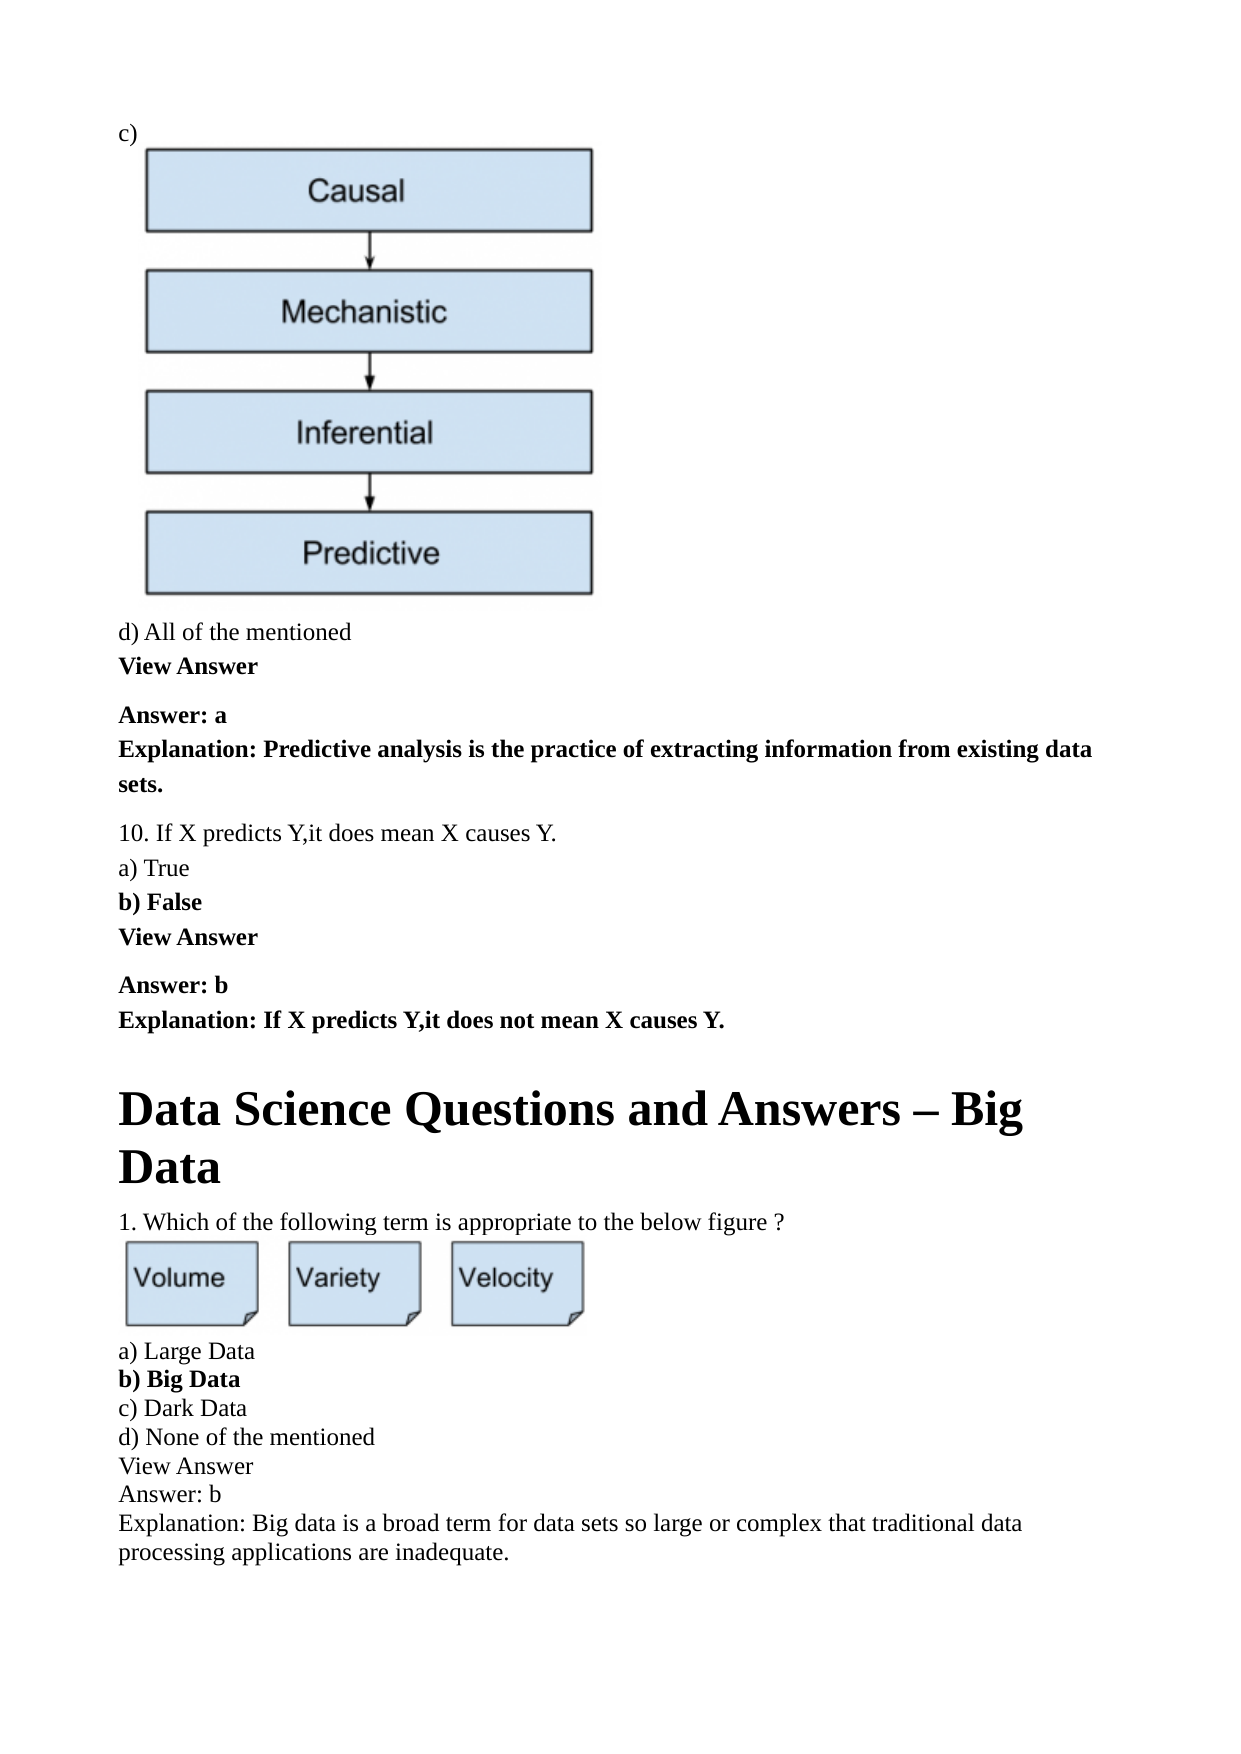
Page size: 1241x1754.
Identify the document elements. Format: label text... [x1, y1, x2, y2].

text 10. If X predicts Y,it does mean X causes Y. a) True b) False View Answer [118, 818, 1122, 950]
text Answer: b Explanation: Big data is a broad term for data sets so large or complex that traditional data processing applications are inadequate. [118, 1479, 1122, 1566]
text 1. Which of the following term is appropriate to the below figure ? a) Large Data b) Big Data c) Dark Data d) None of the mentioned View Answer [118, 1207, 1122, 1479]
text Answer: b Explanation: If X predicts Y,it does not mean X causes Y. [118, 971, 1122, 1034]
text c) d) All of the mentioned View Answer [118, 118, 1122, 680]
subtitle Data Science Questions and Answers – Big Data [118, 1079, 1122, 1194]
text Answer: a Explanation: Predictive analysis is the practice of extracting information from existing data sets. [118, 700, 1122, 798]
